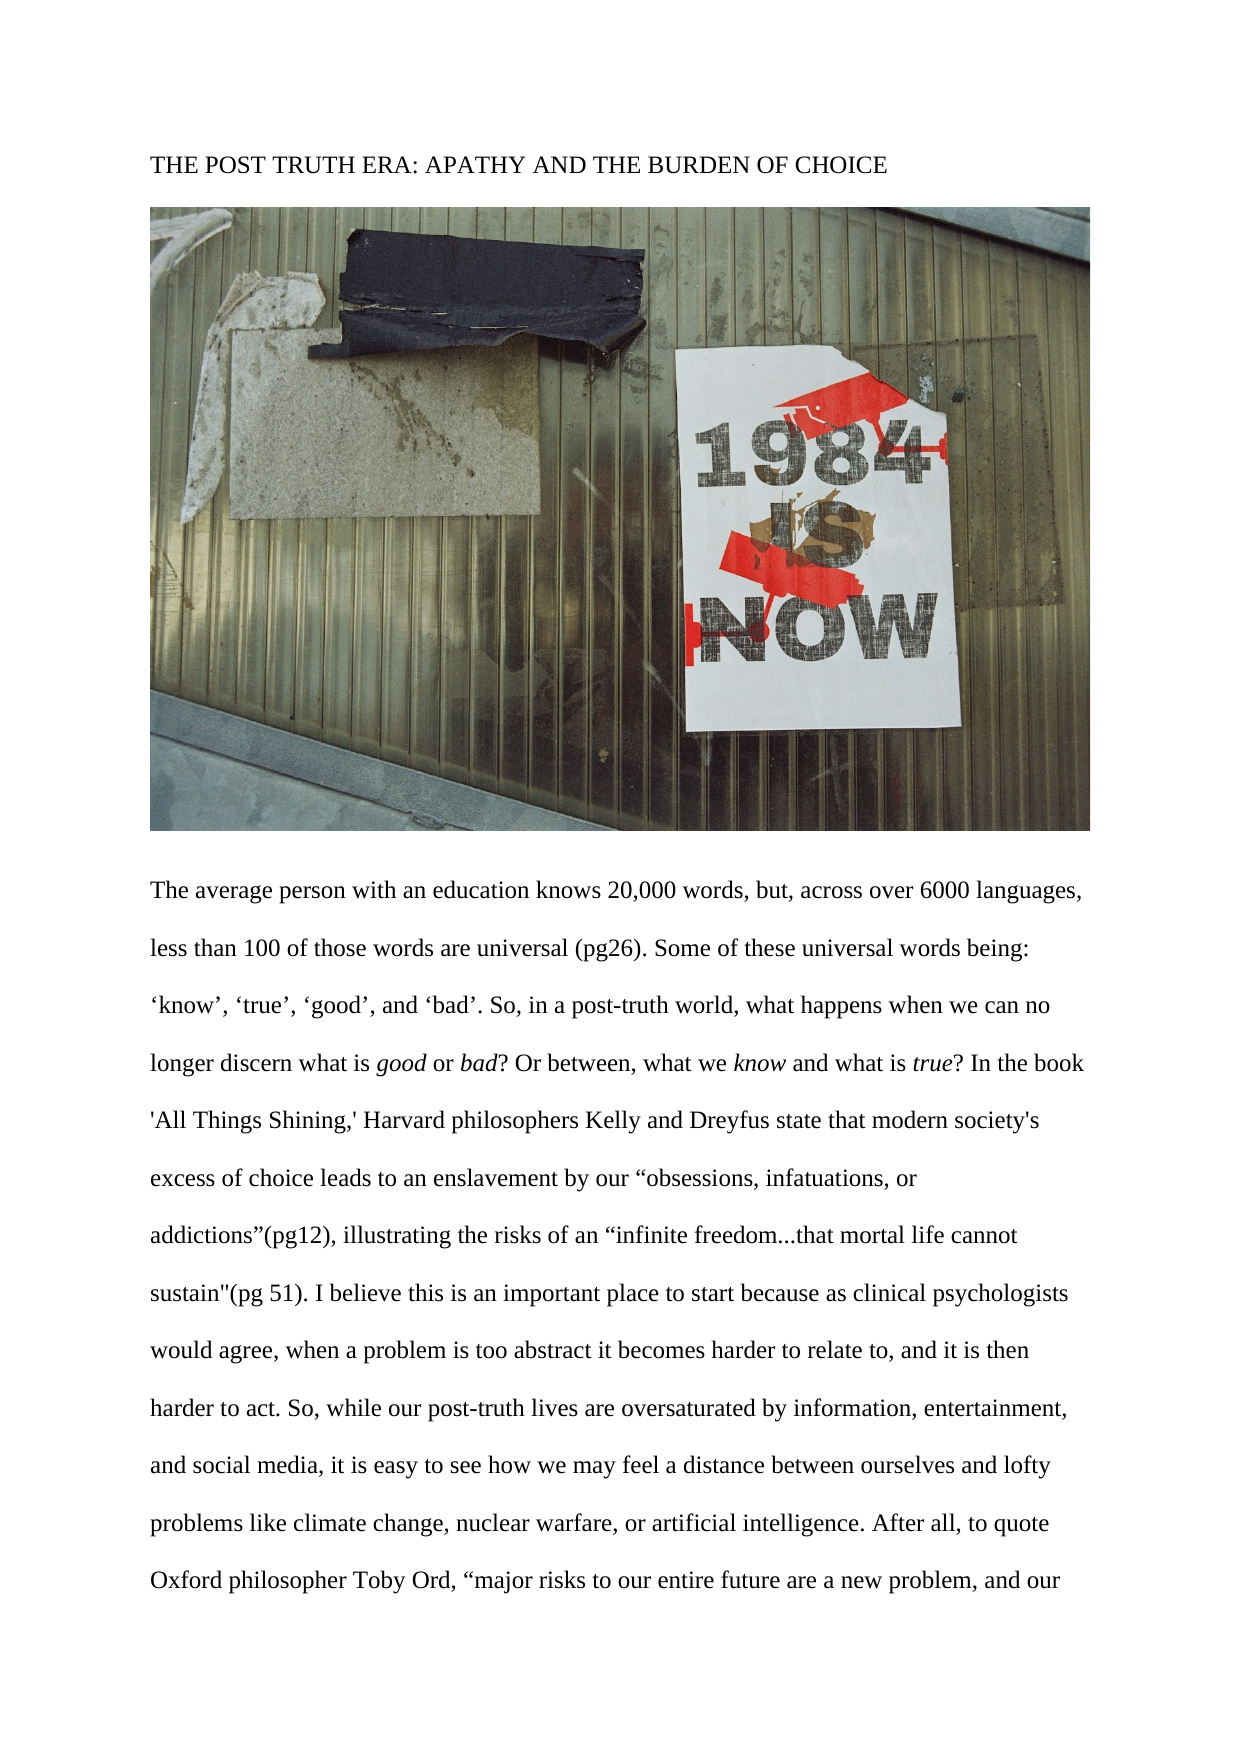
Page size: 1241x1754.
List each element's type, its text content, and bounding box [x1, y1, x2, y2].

text THE POST TRUTH ERA: APATHY AND THE BURDEN OF CHOICE [150, 150, 1090, 207]
text The average person with an education knows 20,000 words, but, across over 6000 languages, less than 100 of those words are universal (pg26). Some of these universal words being: ‘know’, ‘true’, ‘good’, and ‘bad’. So, in a post-truth world, what happens when we can no longer discern what is good or bad? Or between, what we know and what is true? In the book 'All Things Shining,' Harvard philosophers Kelly and Dreyfus state that modern society's excess of choice leads to an enslavement by our “obsessions, infatuations, or addictions”(pg12), illustrating the risks of an “infinite freedom...that mortal life cannot sustain"(pg 51). I believe this is an important place to start because as clinical psychologists would agree, when a problem is too abstract it becomes harder to relate to, and it is then harder to act. So, while our post-truth lives are oversaturated by information, entertainment, and social media, it is easy to see how we may feel a distance between ourselves and lofty problems like climate change, nuclear warfare, or artificial intelligence. After all, to quote Oxford philosopher Toby Ord, “major risks to our entire future are a new problem, and our [150, 876, 1090, 1594]
